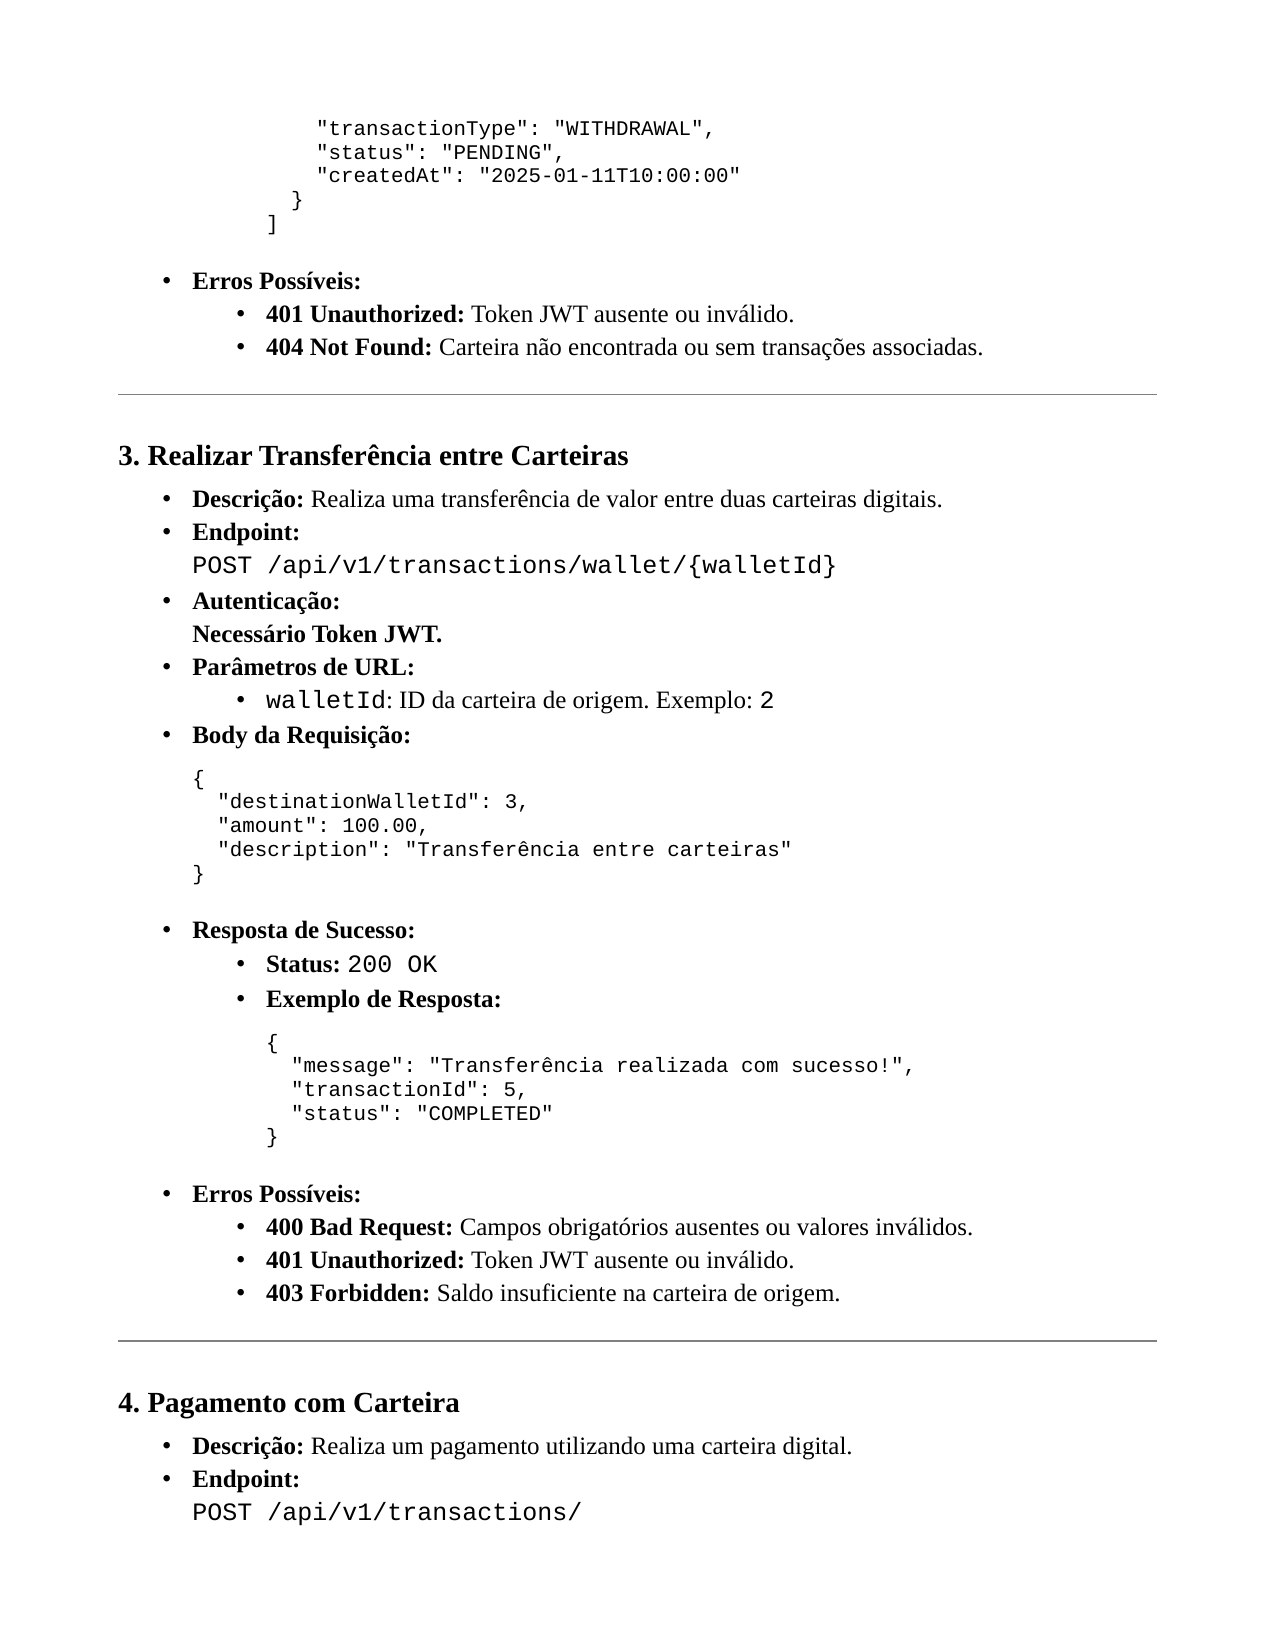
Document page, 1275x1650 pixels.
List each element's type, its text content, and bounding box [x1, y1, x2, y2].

list Status: 200 OK [236, 949, 1157, 979]
list Endpoint: POST /api/v1/transactions/wallet/{walletId} [162, 517, 1157, 581]
list Parâmetros de URL: [162, 652, 1157, 681]
list 401 Unauthorized: Token JWT ausente ou inválido. [236, 1245, 1157, 1274]
list "destinationWalletId": 3, [162, 792, 1157, 815]
list "status": "PENDING", [236, 142, 1157, 165]
list "createdAt": "2025-01-11T10:00:00" [236, 165, 1157, 189]
list } [236, 1126, 1157, 1150]
list { [236, 1032, 1157, 1055]
list Resposta de Sucesso: [162, 916, 1157, 944]
list 403 Forbidden: Saldo insuficiente na carteira de origem. [236, 1278, 1157, 1307]
list Descrição: Realiza uma transferência de valor entre duas carteiras digitais. [162, 484, 1157, 513]
list walletId: ID da carteira de origem. Exemplo: 2 [236, 685, 1157, 716]
list Descrição: Realiza um pagamento utilizando uma carteira digital. [162, 1431, 1157, 1460]
list "transactionId": 5, [236, 1079, 1157, 1103]
list Erros Possíveis: [162, 1179, 1157, 1208]
list Endpoint: POST /api/v1/transactions/ [162, 1464, 1157, 1528]
list "message": "Transferência realizada com sucesso!", [236, 1055, 1157, 1079]
list ] [236, 213, 1157, 236]
list { [162, 768, 1157, 792]
list 400 Bad Request: Campos obrigatórios ausentes ou valores inválidos. [236, 1212, 1157, 1241]
list } [236, 189, 1157, 213]
list 404 Not Found: Carteira não encontrada ou sem transações associadas. [236, 332, 1157, 361]
list Exemplo de Resposta: [236, 984, 1157, 1013]
list "description": "Transferência entre carteiras" [162, 839, 1157, 862]
list Erros Possíveis: [162, 266, 1157, 294]
list "amount": 100.00, [162, 815, 1157, 839]
list 401 Unauthorized: Token JWT ausente ou inválido. [236, 299, 1157, 328]
subtitle 4. Pagamento com Carteira [118, 1385, 1157, 1418]
list Body da Requisição: [162, 720, 1157, 749]
list "transactionType": "WITHDRAWAL", [236, 118, 1157, 142]
list "status": "COMPLETED" [236, 1103, 1157, 1126]
list Autenticação: Necessário Token JWT. [162, 586, 1157, 648]
subtitle 3. Realizar Transferência entre Carteiras [118, 438, 1157, 472]
list } [162, 862, 1157, 886]
